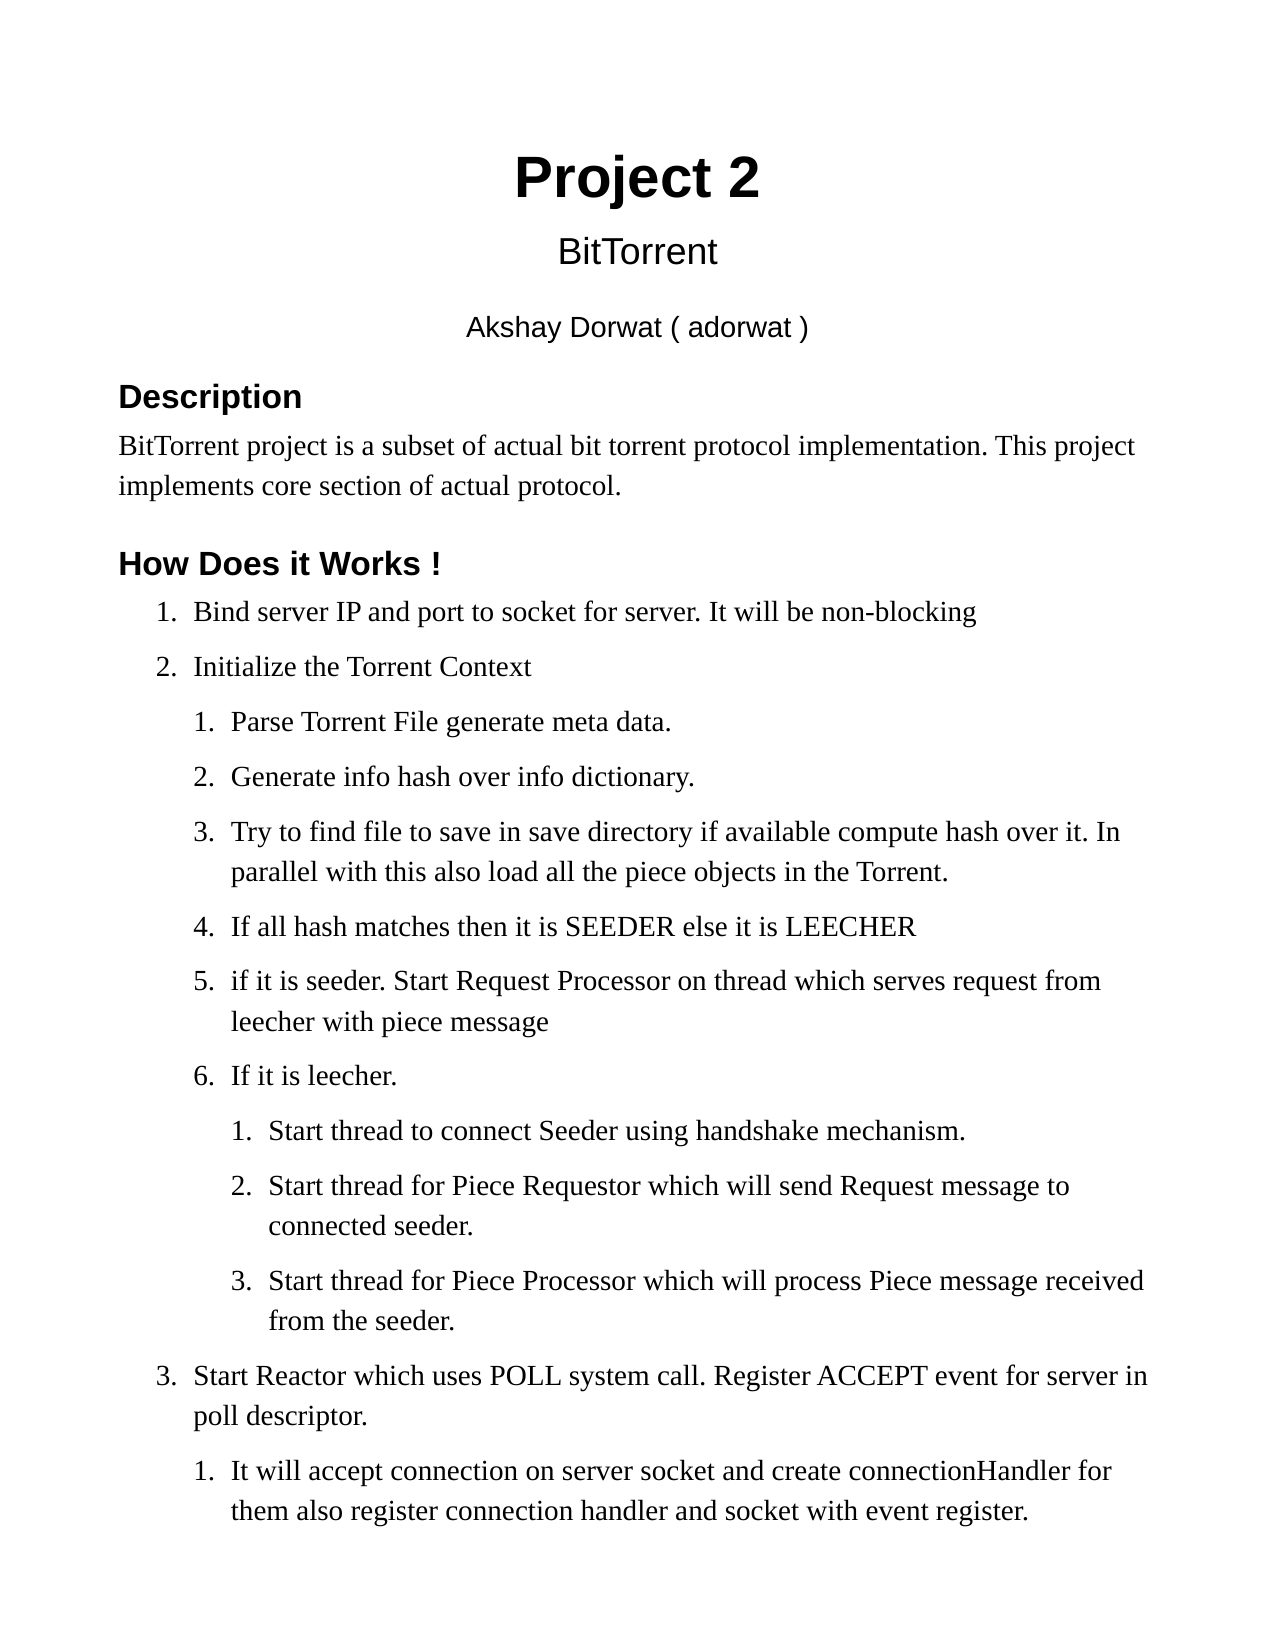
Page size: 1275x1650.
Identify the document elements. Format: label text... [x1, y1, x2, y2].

list if it is seeder. Start Request Processor on thread which serves request from leecher with piece message [193, 963, 1157, 1037]
subtitle Description [118, 376, 1157, 415]
title Project 2 [118, 143, 1157, 210]
list Try to find file to save in save directory if available compute hash over it. In parallel with this also load all the piece objects in the Torrent. [193, 814, 1157, 887]
subtitle Akshay Dorwat ( adorwat ) [118, 309, 1157, 343]
list If it is leecher. [193, 1058, 1157, 1092]
list It will accept connection on server socket and create connectionHandler for them also register connection handler and socket with event register. [193, 1453, 1157, 1527]
list Start thread to connect Seeder using handshake mechanism. [231, 1113, 1157, 1147]
list Generate info hash over info dictionary. [193, 759, 1157, 792]
list Parse Torrent File generate meta data. [193, 704, 1157, 738]
list Initialize the Torrent Context [156, 649, 1157, 683]
list Start thread for Piece Processor which will process Piece message received from the seeder. [231, 1263, 1157, 1337]
text BitTorrent project is a subset of actual bit torrent protocol implementation. This project implements core section of actual protocol. [118, 428, 1157, 501]
subtitle How Does it Works ! [118, 543, 1157, 582]
list Start thread for Piece Requestor which will send Request message to connected seeder. [231, 1168, 1157, 1242]
list Bind server IP and port to socket for server. It will be non-blocking [156, 594, 1157, 628]
list If all hash matches then it is SEEDER else it is LEECHER [193, 909, 1157, 942]
list Start Reactor which uses POLL system call. Register ACCEPT event for server in poll descriptor. [156, 1358, 1157, 1432]
subtitle BitTorrent [118, 229, 1157, 272]
